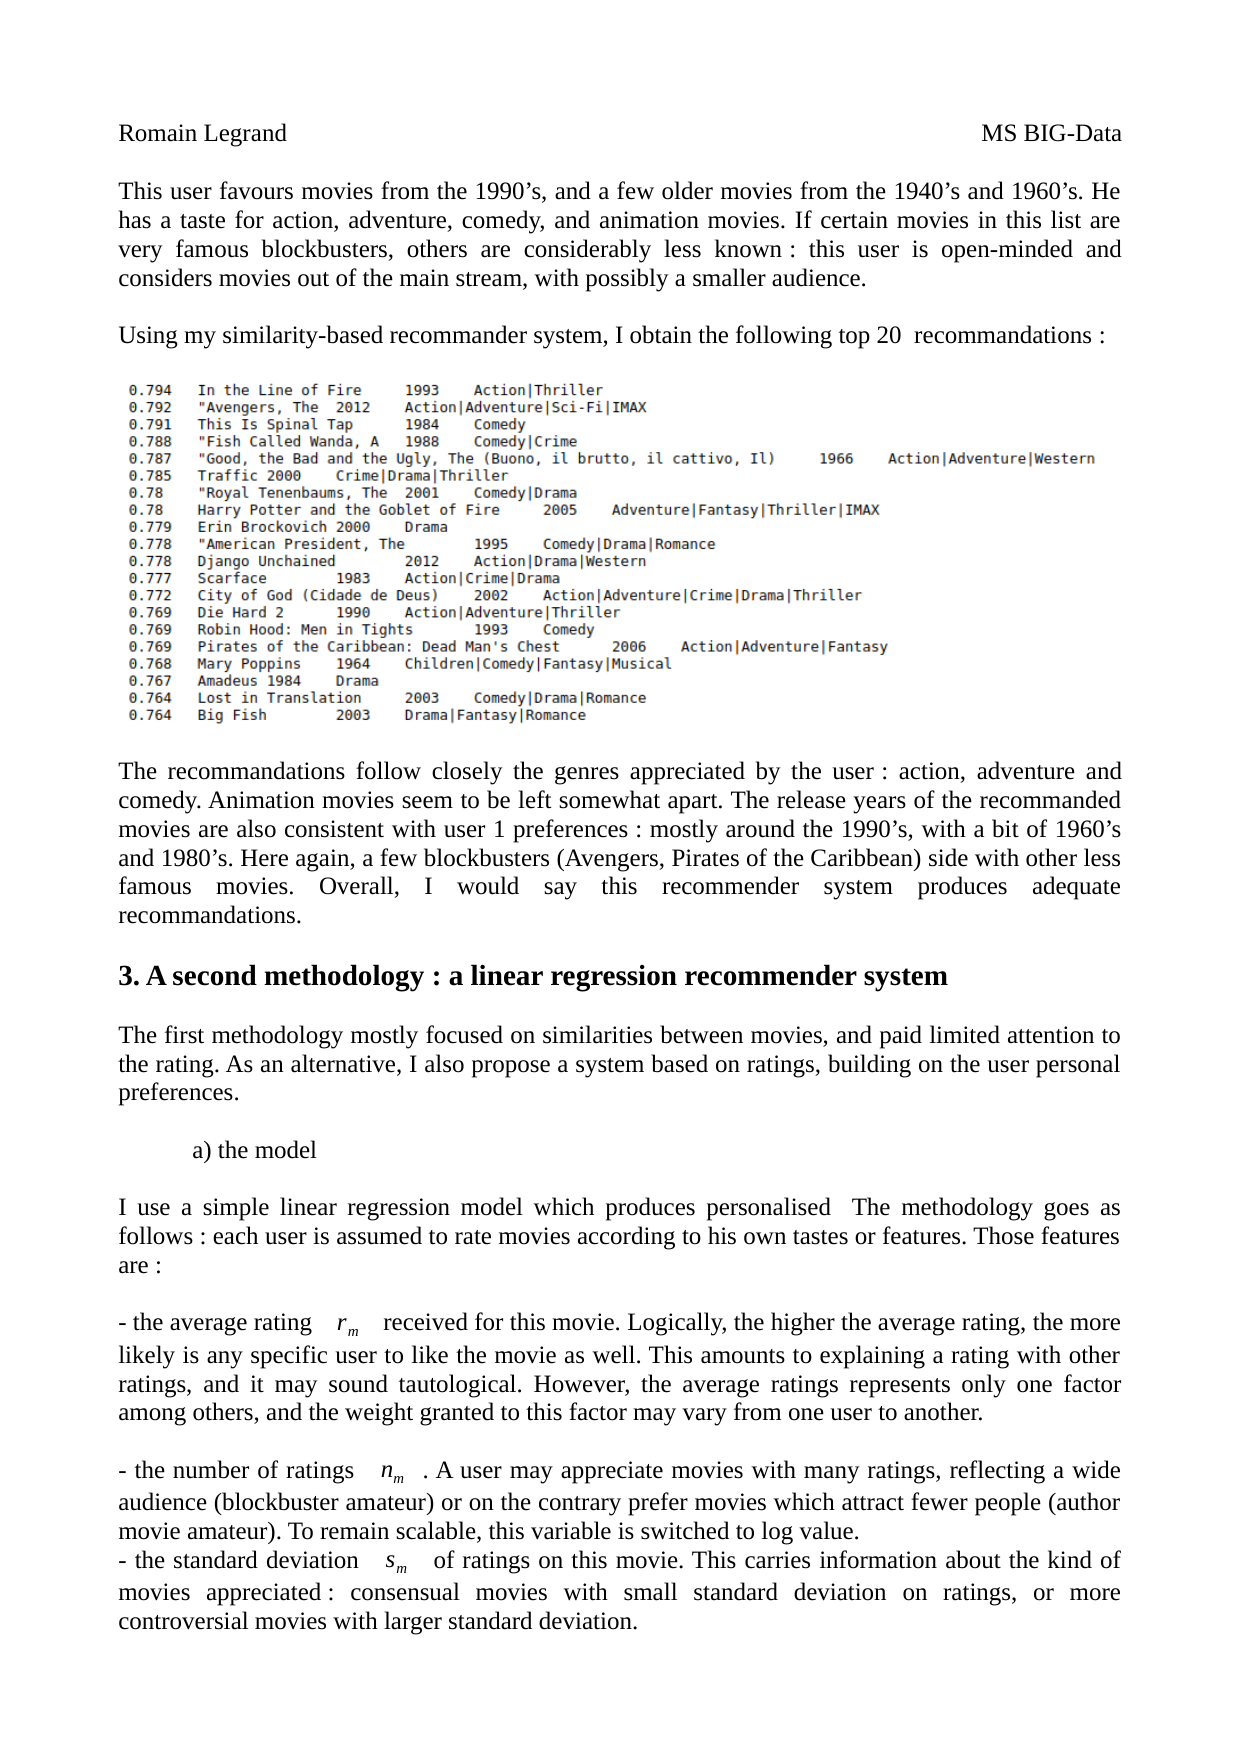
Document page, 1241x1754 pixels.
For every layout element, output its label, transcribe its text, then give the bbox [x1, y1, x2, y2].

text The recommandations follow closely the genres appreciated by the user : action, adventure and comedy. Animation movies seem to be left somewhat apart. The release years of the recommanded movies are also consistent with user 1 preferences : mostly around the 1990’s, with a bit of 1960’s and 1980’s. Here again, a few blockbusters (Avengers, Pirates of the Caribbean) side with other less famous movies. Overall, I would say this recommender system produces adequate recommandations. [118, 756, 1122, 929]
text - the number of ratings . A user may appreciate movies with many ratings, reflecting a wide audience (blockbuster amateur) or on the contrary prefer movies which attract fewer people (author movie amateur). To remain scalable, this variable is switched to log value. [118, 1455, 1122, 1545]
text - the standard deviation of ratings on this movie. This carries information about the kind of movies appreciated : consensual movies with small standard deviation on ratings, or more controversial movies with larger standard deviation. [118, 1545, 1122, 1635]
text - the average rating received for this movie. Logically, the higher the average rating, the more likely is any specific user to like the movie as well. This amounts to explaining a rating with other ratings, and it may sound tautological. However, the average ratings represents only one factor among others, and the weight granted to this factor may vary from one user to another. [118, 1307, 1122, 1426]
text a) the model [118, 1135, 1122, 1164]
text I use a simple linear regression model which produces personalised The methodology goes as follows : each user is assumed to rate movies according to his own tastes or features. Those features are : [118, 1192, 1122, 1279]
text The first methodology mostly focused on similarities between movies, and paid limited attention to the rating. As an alternative, I also propose a system based on ratings, building on the user personal preferences. [118, 1020, 1122, 1106]
text 3. A second methodology : a linear regression recommender system [118, 958, 1122, 991]
text Using my similarity-based recommander system, I obtain the following top 20 recommandations : [118, 320, 1122, 349]
picture [118, 377, 1123, 728]
text This user favours movies from the 1990’s, and a few older movies from the 1940’s and 1960’s. He has a taste for action, adventure, comedy, and animation movies. If certain movies in this list are very famous blockbusters, others are considerably less known : this user is open-minded and considers movies out of the main stream, with possibly a smaller audience. [118, 176, 1122, 291]
